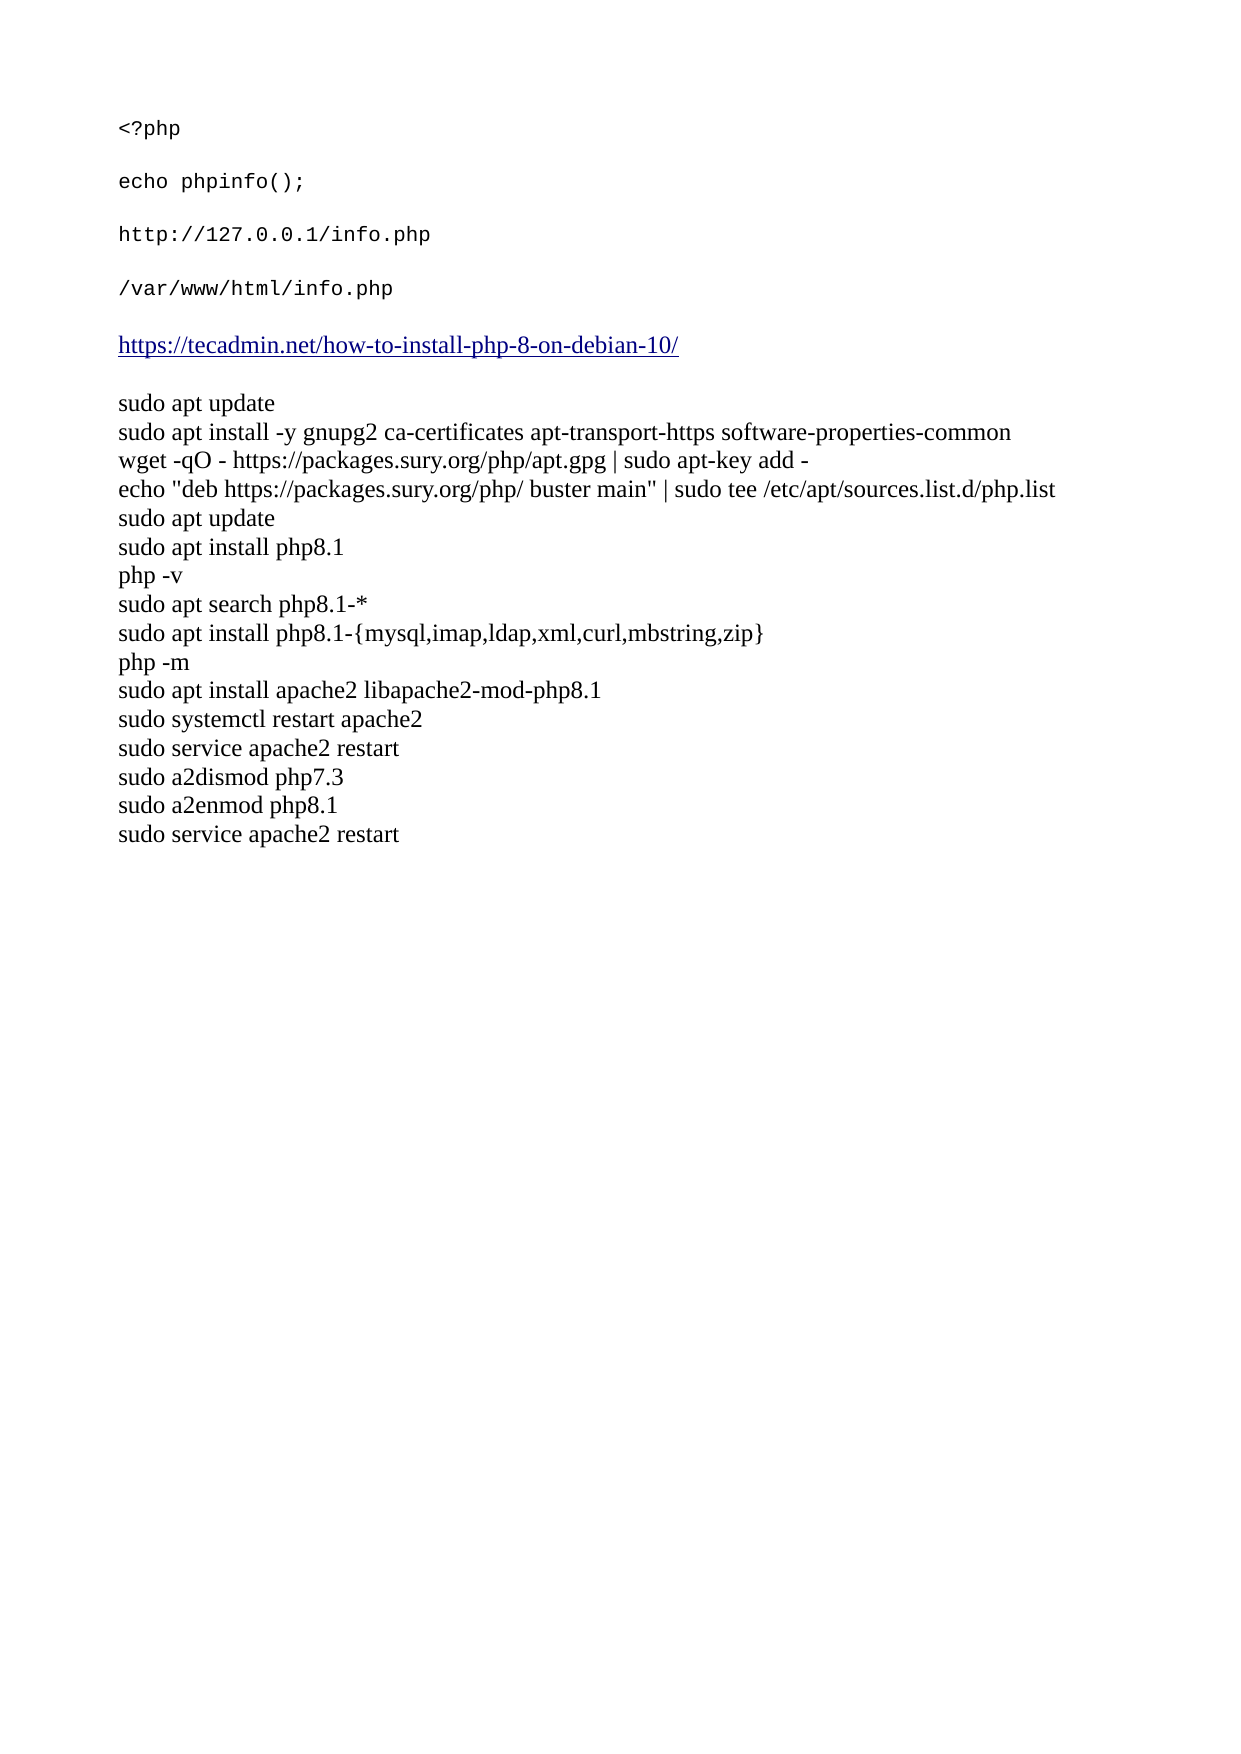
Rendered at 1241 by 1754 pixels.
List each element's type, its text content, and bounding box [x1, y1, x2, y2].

text sudo apt update [118, 388, 1122, 417]
text sudo systemctl restart apache2 [118, 704, 1122, 733]
text sudo apt install -y gnupg2 ca-certificates apt-transport-https software-properties-common [118, 417, 1122, 446]
text sudo a2dismod php7.3 [118, 762, 1122, 791]
text sudo apt install php8.1 [118, 532, 1122, 561]
text echo phpinfo(); [118, 171, 1122, 195]
text <?php [118, 118, 1122, 142]
text http://127.0.0.1/info.php [118, 224, 1122, 248]
text wget -qO - https://packages.sury.org/php/apt.gpg | sudo apt-key add - [118, 446, 1122, 474]
text php -v [118, 561, 1122, 589]
text https://tecadmin.net/how-to-install-php-8-on-debian-10/ [118, 331, 1122, 359]
text sudo apt update [118, 503, 1122, 532]
text sudo apt search php8.1-* [118, 589, 1122, 618]
text /var/www/html/info.php [118, 277, 1122, 301]
text sudo apt install php8.1-{mysql,imap,ldap,xml,curl,mbstring,zip} [118, 618, 1122, 647]
text php -m [118, 647, 1122, 676]
text echo "deb https://packages.sury.org/php/ buster main" | sudo tee /etc/apt/sources.list.d/php.list [118, 474, 1122, 503]
text sudo service apache2 restart [118, 819, 1122, 848]
text sudo apt install apache2 libapache2-mod-php8.1 [118, 676, 1122, 704]
text sudo service apache2 restart [118, 733, 1122, 762]
text sudo a2enmod php8.1 [118, 791, 1122, 819]
